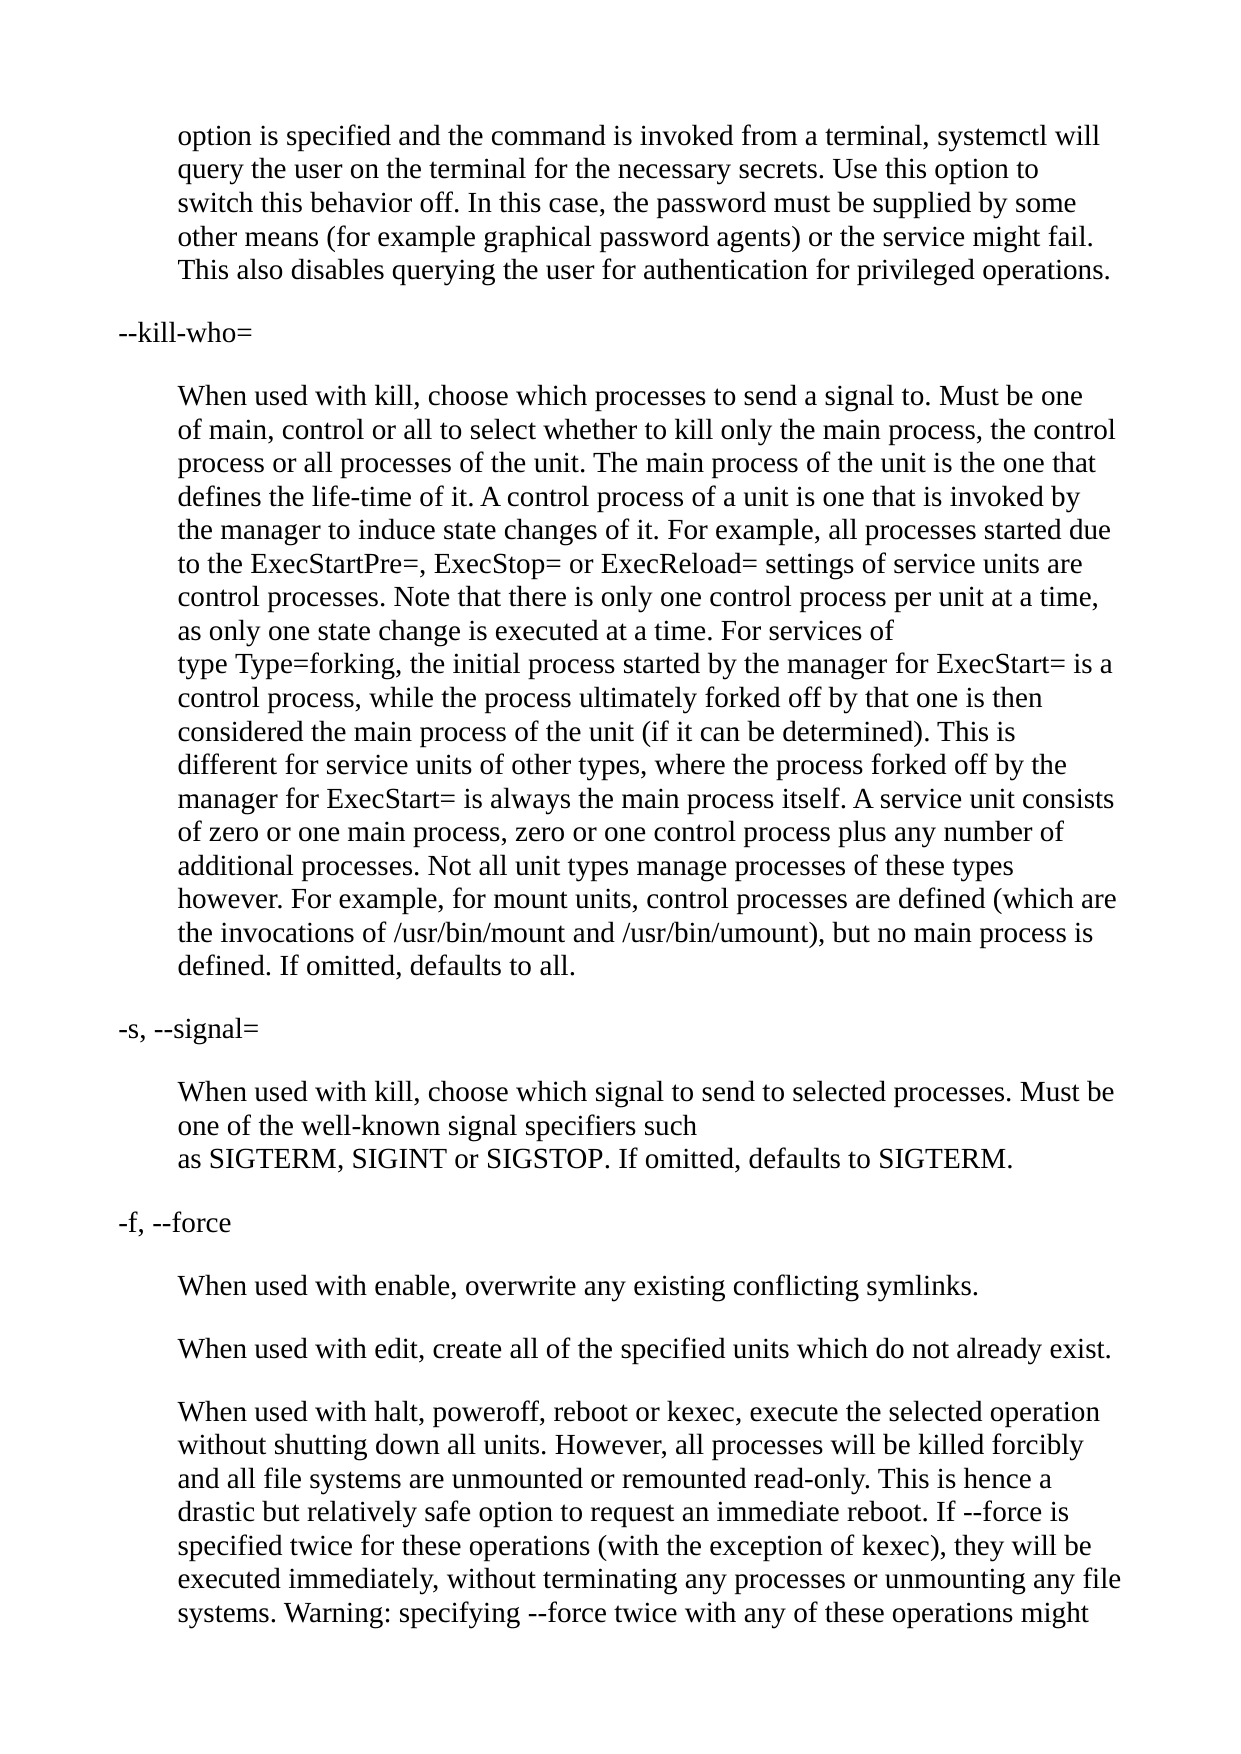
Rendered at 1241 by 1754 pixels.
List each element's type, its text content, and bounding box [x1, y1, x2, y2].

list When used with enable, overwrite any existing conflicting symlinks. [177, 1268, 1122, 1301]
subtitle -s, --signal= [118, 1012, 1122, 1045]
subtitle -f, --force [118, 1205, 1122, 1238]
list option is specified and the command is invoked from a terminal, systemctl will query the user on the terminal for the necessary secrets. Use this option to switch this behavior off. In this case, the password must be supplied by some other means (for example graphical password agents) or the service might fail. This also disables querying the user for authentication for privileged operations. [177, 118, 1122, 286]
subtitle --kill-who= [118, 315, 1122, 349]
list When used with kill, choose which processes to send a signal to. Must be one of main, control or all to select whether to kill only the main process, the control process or all processes of the unit. The main process of the unit is the one that defines the life-time of it. A control process of a unit is one that is invoked by the manager to induce state changes of it. For example, all processes started due to the ExecStartPre=, ExecStop= or ExecReload= settings of service units are control processes. Note that there is only one control process per unit at a time, as only one state change is executed at a time. For services of type Type=forking, the initial process started by the manager for ExecStart= is a control process, while the process ultimately forked off by that one is then considered the main process of the unit (if it can be determined). This is different for service units of other types, where the process forked off by the manager for ExecStart= is always the main process itself. A service unit consists of zero or one main process, zero or one control process plus any number of additional processes. Not all unit types manage processes of these types however. For example, for mount units, control processes are defined (which are the invocations of /usr/bin/mount and /usr/bin/umount), but no main process is defined. If omitted, defaults to all. [177, 378, 1122, 982]
list When used with edit, create all of the specified units which do not already exist. [177, 1331, 1122, 1364]
list When used with halt, poweroff, reboot or kexec, execute the selected operation without shutting down all units. However, all processes will be killed forcibly and all file systems are unmounted or remounted read-only. This is hence a drastic but relatively safe option to request an immediate reboot. If --force is specified twice for these operations (with the exception of kexec), they will be executed immediately, without terminating any processes or unmounting any file systems. Warning: specifying --force twice with any of these operations might [177, 1394, 1122, 1628]
list When used with kill, choose which signal to send to selected processes. Must be one of the well-known signal specifiers such as SIGTERM, SIGINT or SIGSTOP. If omitted, defaults to SIGTERM. [177, 1074, 1122, 1175]
